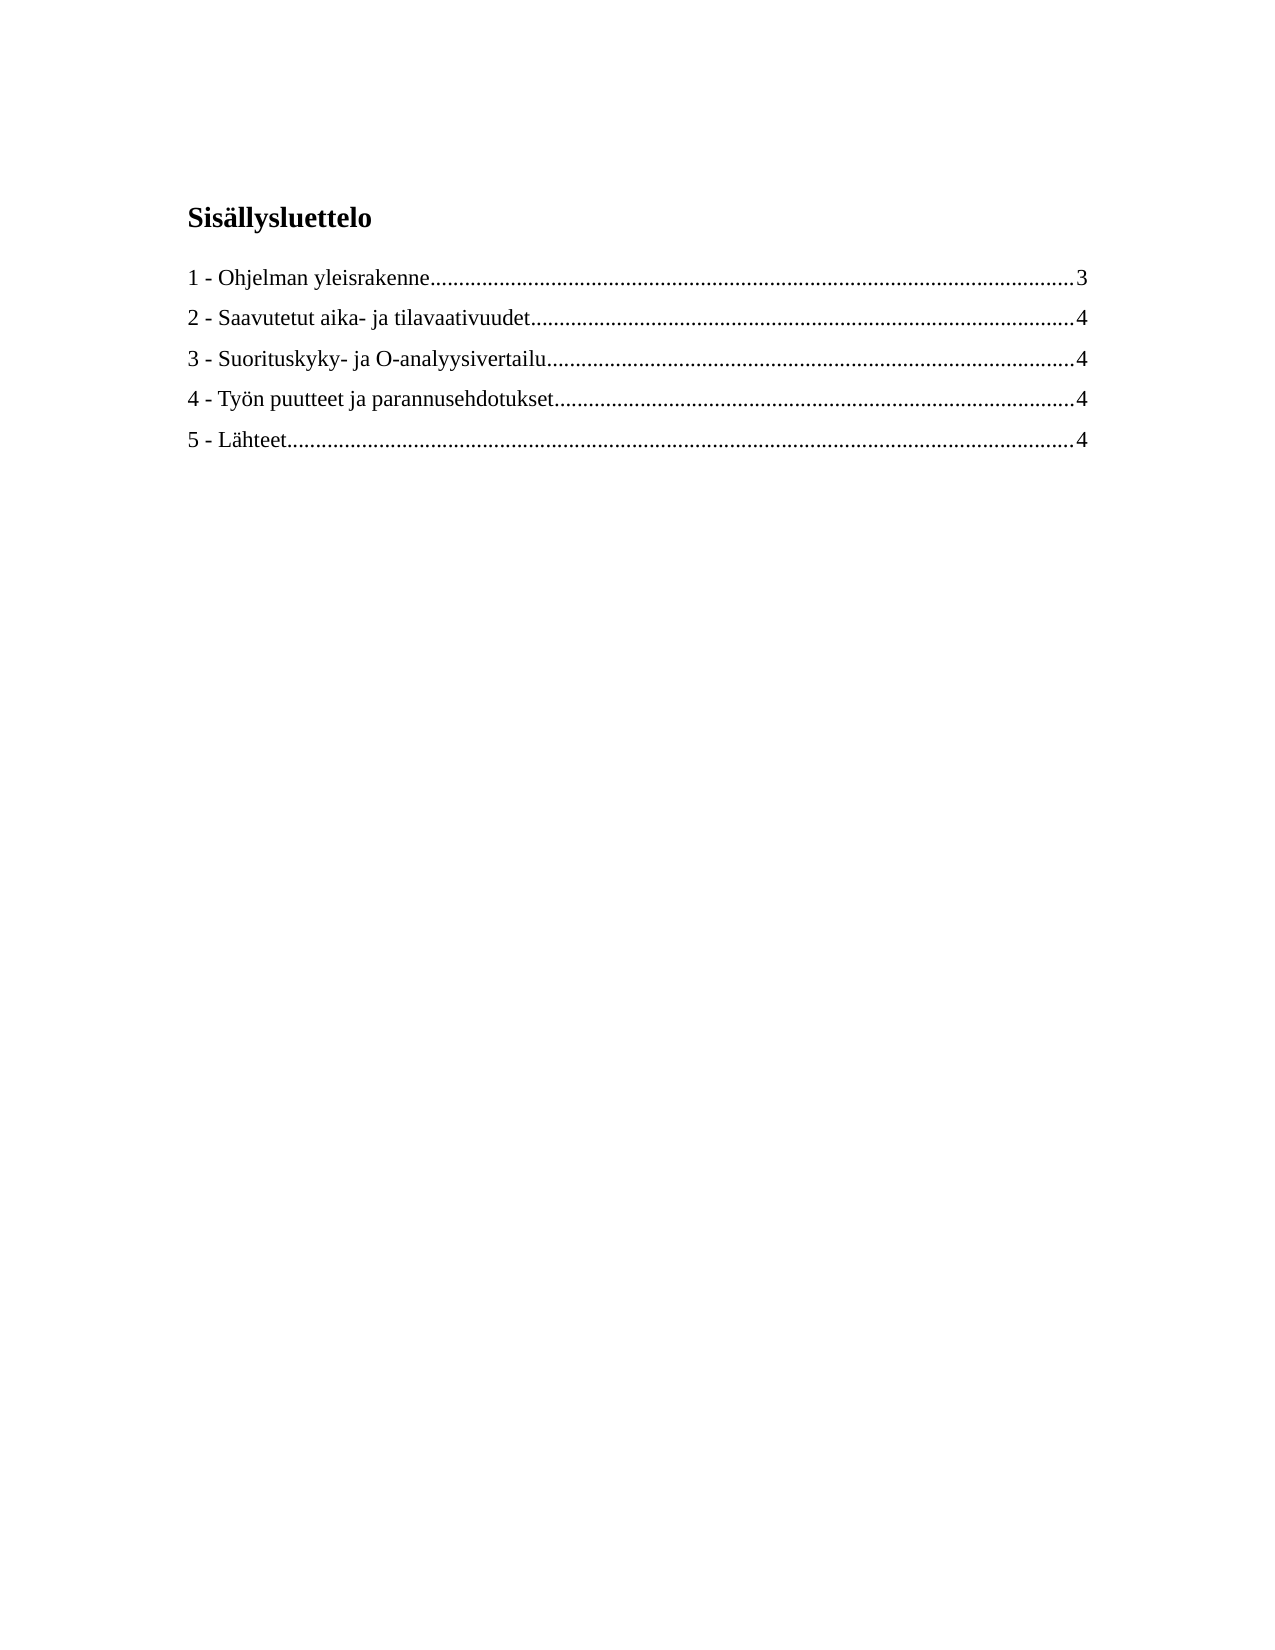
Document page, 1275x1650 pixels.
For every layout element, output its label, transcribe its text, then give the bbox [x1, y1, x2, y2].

text 3 - Suorituskyky- ja O-analyysivertailu 4 [187, 345, 1087, 371]
text 1 - Ohjelman yleisrakenne 3 [187, 263, 1087, 290]
subtitle Sisällysluettelo [187, 200, 1087, 233]
text 2 - Saavutetut aika- ja tilavaativuudet 4 [187, 304, 1087, 331]
text 4 - Työn puutteet ja parannusehdotukset 4 [187, 385, 1087, 412]
text 5 - Lähteet 4 [187, 426, 1087, 452]
